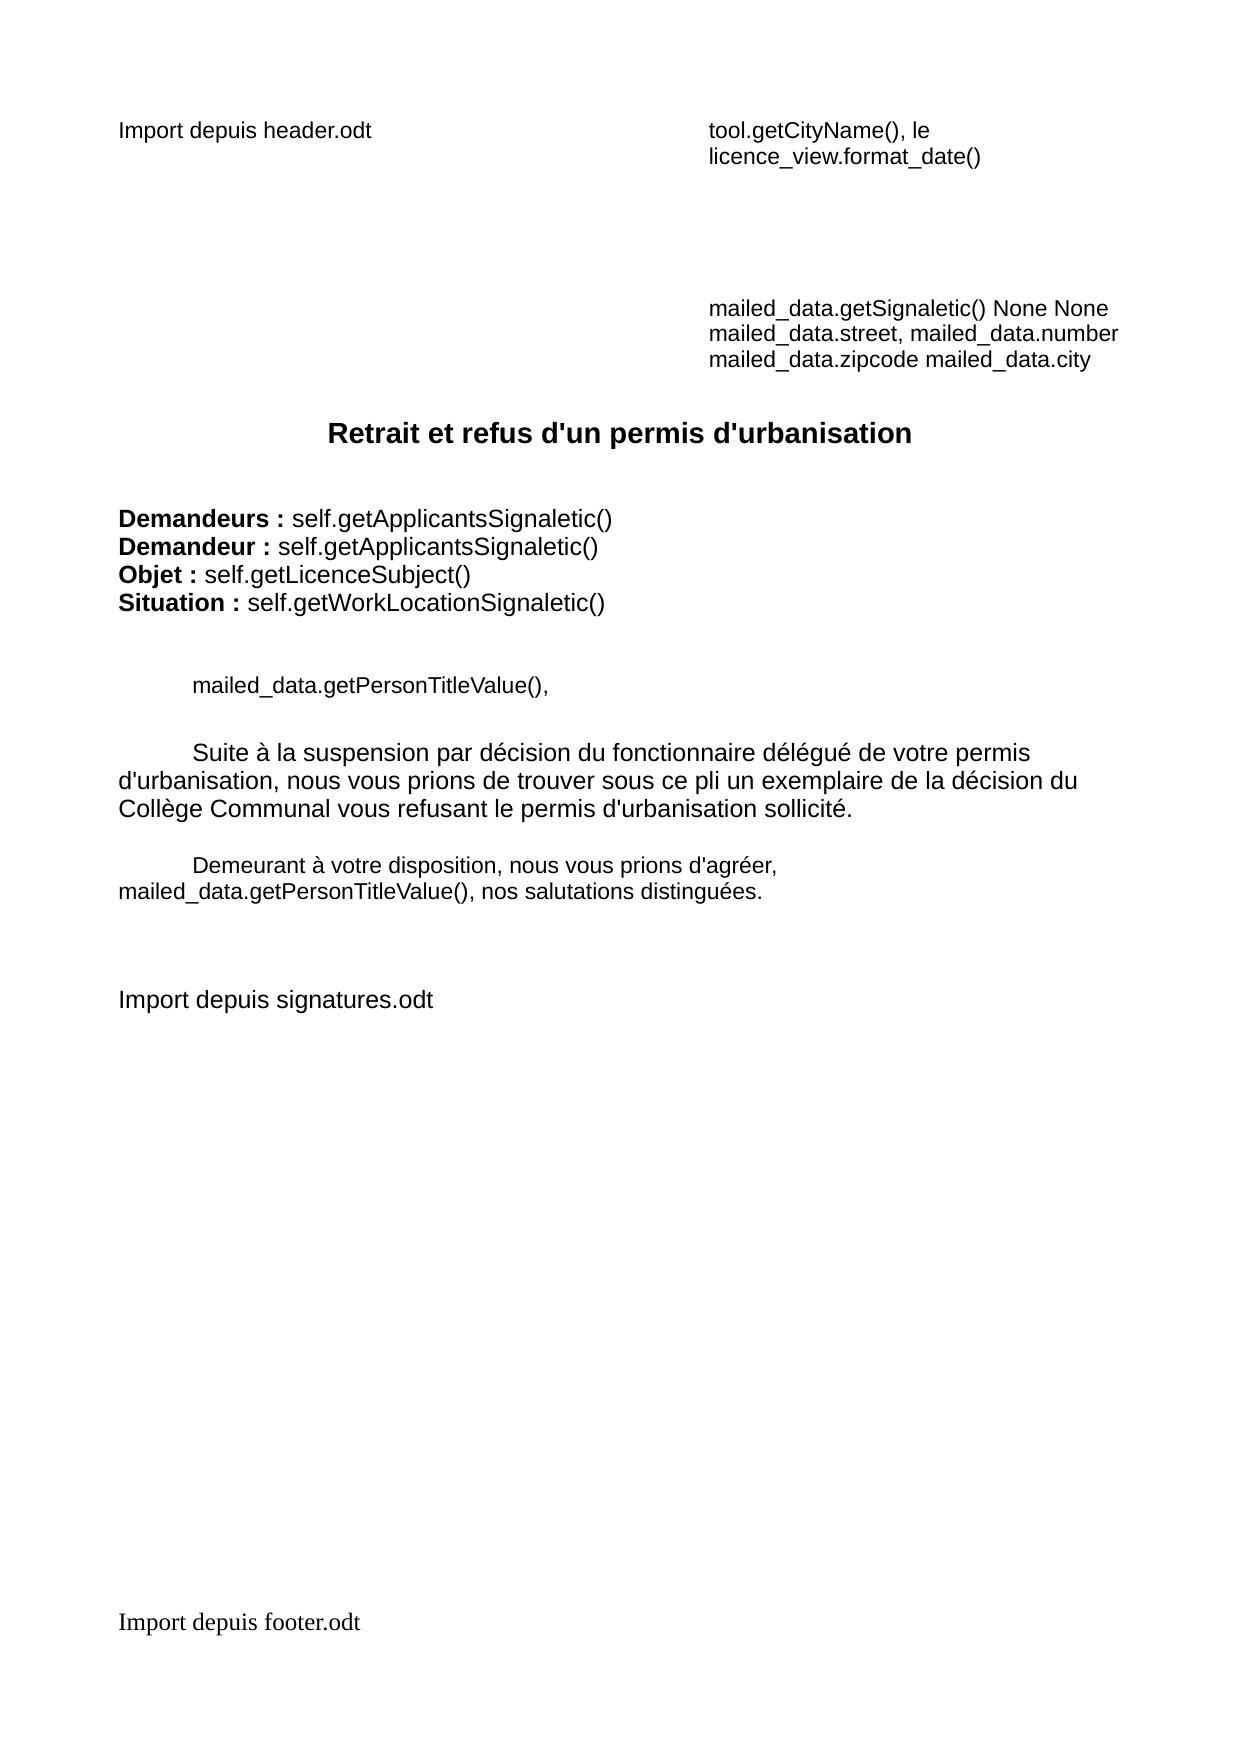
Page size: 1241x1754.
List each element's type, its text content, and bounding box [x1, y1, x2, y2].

text Demeurant à votre disposition, nous vous prions d'agréer, mailed_data.getPersonTitleValue(), nos salutations distinguées. [118, 851, 1122, 904]
text Situation : self.getWorkLocationSignaletic() [118, 589, 1122, 617]
text Demandeurs : self.getApplicantsSignaletic() [118, 505, 1122, 533]
table_header Import depuis header.odt [118, 118, 708, 384]
table_header tool.getCityName(), le licence_view.format_date() mailed_data.getSignaletic() None None mailed_data.street, mailed_data.number mailed_data.zipcode mailed_data.city [709, 118, 1128, 384]
text mailed_data.getPersonTitleValue(), [118, 673, 1122, 698]
title Retrait et refus d'un permis d'urbanisation [118, 417, 1122, 449]
text Objet : self.getLicenceSubject() [118, 561, 1122, 589]
text Suite à la suspension par décision du fonctionnaire délégué de votre permis d'urbanisation, nous vous prions de trouver sous ce pli un exemplaire de la décision du Collège Communal vous refusant le permis d'urbanisation sollicité. [118, 739, 1122, 823]
text Demandeur : self.getApplicantsSignaletic() [118, 533, 1122, 561]
text Import depuis signatures.odt [118, 986, 1122, 1013]
